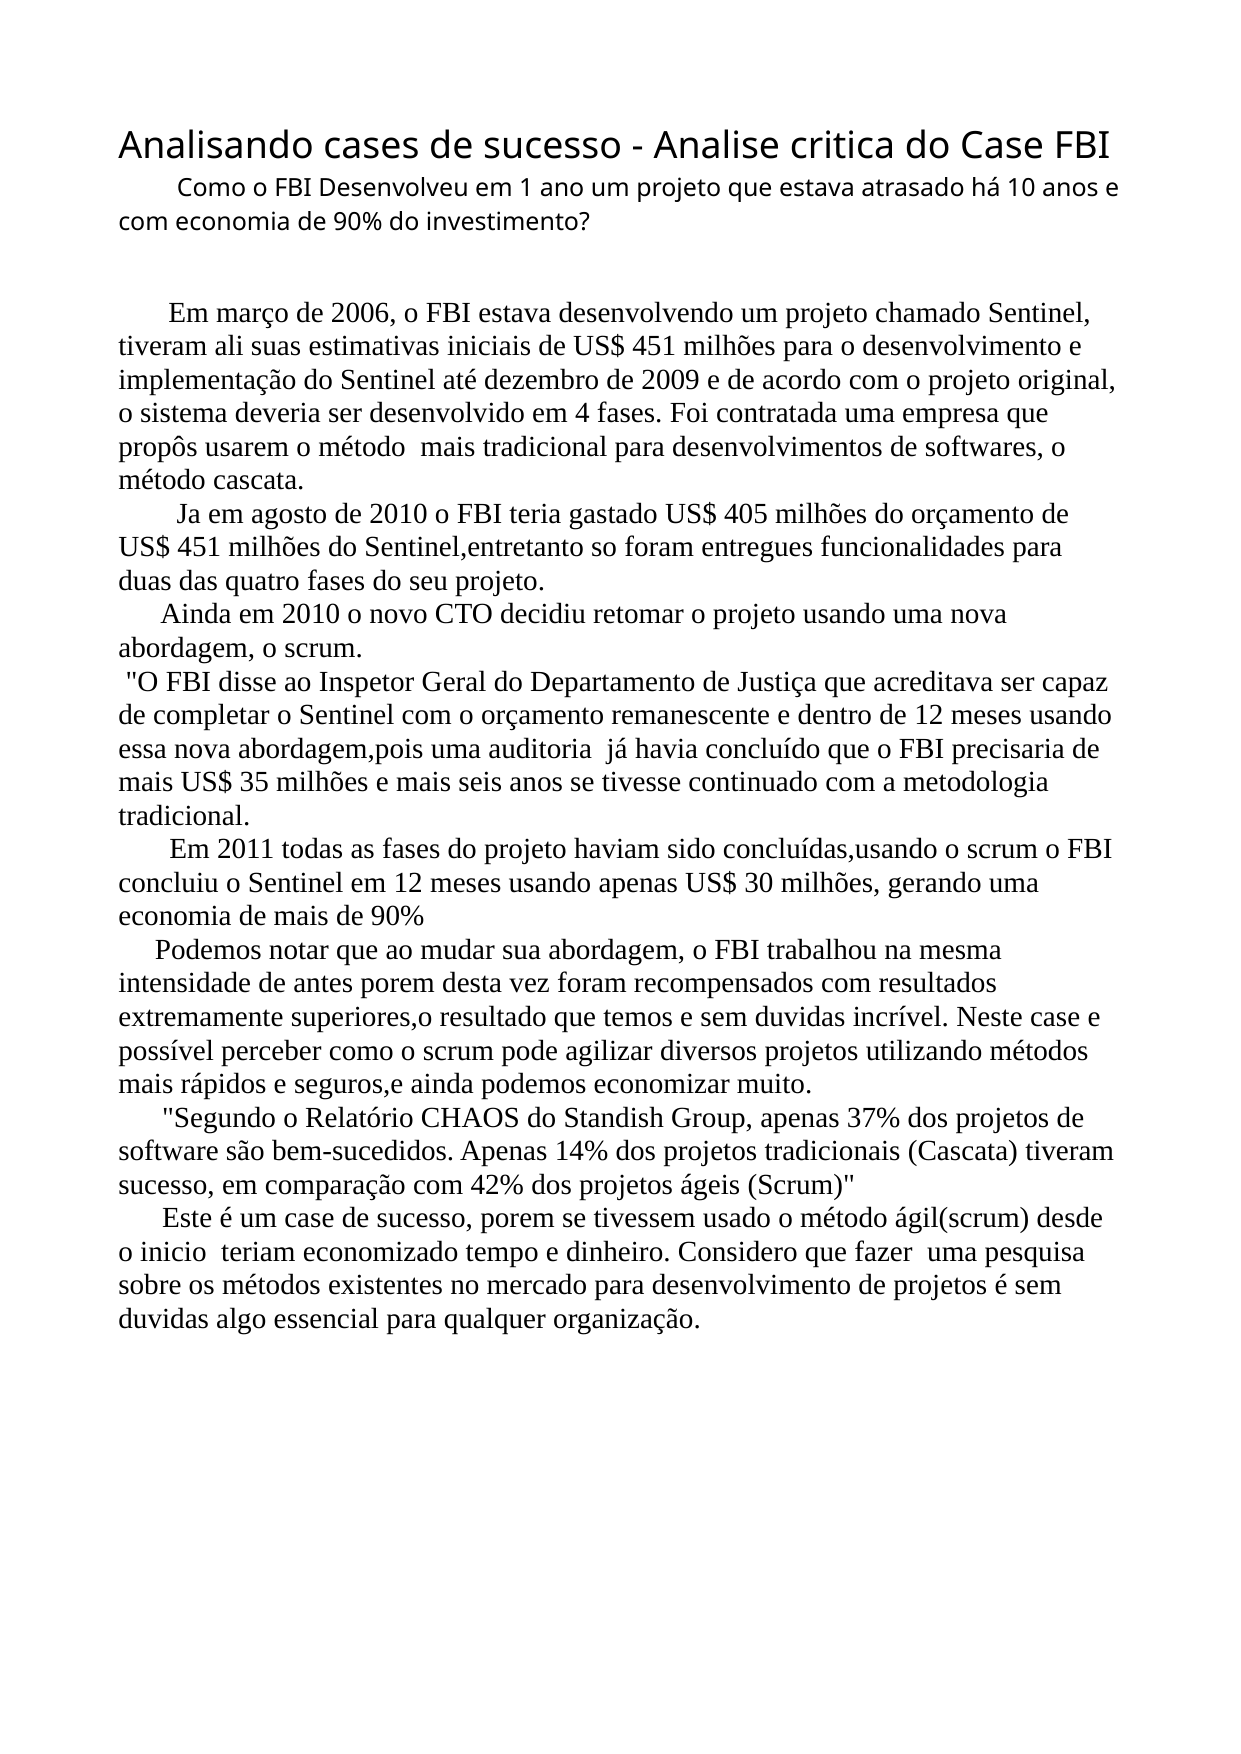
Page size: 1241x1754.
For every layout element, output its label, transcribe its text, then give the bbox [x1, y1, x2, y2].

text Ja em agosto de 2010 o FBI teria gastado US$ 405 milhões do orçamento de US$ 451 milhões do Sentinel,entretanto so foram entregues funcionalidades para duas das quatro fases do seu projeto. [118, 496, 1122, 597]
text Analisando cases de sucesso - Analise critica do Case FBI [118, 118, 1122, 169]
text "Segundo o Relatório CHAOS do Standish Group, apenas 37% dos projetos de software são bem-sucedidos. Apenas 14% dos projetos tradicionais (Cascata) tiveram sucesso, em comparação com 42% dos projetos ágeis (Scrum)" [118, 1100, 1122, 1200]
text Em março de 2006, o FBI estava desenvolvendo um projeto chamado Sentinel, tiveram ali suas estimativas iniciais de US$ 451 milhões para o desenvolvimento e implementação do Sentinel até dezembro de 2009 e de acordo com o projeto original, o sistema deveria ser desenvolvido em 4 fases. Foi contratada uma empresa que propôs usarem o método mais tradicional para desenvolvimentos de softwares, o método cascata. [118, 295, 1122, 496]
text Este é um case de sucesso, porem se tivessem usado o método ágil(scrum) desde o inicio teriam economizado tempo e dinheiro. Considero que fazer uma pesquisa sobre os métodos existentes no mercado para desenvolvimento de projetos é sem duvidas algo essencial para qualquer organização. [118, 1200, 1122, 1334]
text "O FBI disse ao Inspetor Geral do Departamento de Justiça que acreditava ser capaz de completar o Sentinel com o orçamento remanescente e dentro de 12 meses usando essa nova abordagem,pois uma auditoria já havia concluído que o FBI precisaria de mais US$ 35 milhões e mais seis anos se tivesse continuado com a metodologia tradicional. [118, 664, 1122, 831]
text Como o FBI Desenvolveu em 1 ano um projeto que estava atrasado há 10 anos e com economia de 90% do investimento? [118, 169, 1122, 237]
text Em 2011 todas as fases do projeto haviam sido concluídas,usando o scrum o FBI concluiu o Sentinel em 12 meses usando apenas US$ 30 milhões, gerando uma economia de mais de 90% [118, 831, 1122, 932]
text Podemos notar que ao mudar sua abordagem, o FBI trabalhou na mesma intensidade de antes porem desta vez foram recompensados com resultados extremamente superiores,o resultado que temos e sem duvidas incrível. Neste case e possível perceber como o scrum pode agilizar diversos projetos utilizando métodos mais rápidos e seguros,e ainda podemos economizar muito. [118, 932, 1122, 1100]
text Ainda em 2010 o novo CTO decidiu retomar o projeto usando uma nova abordagem, o scrum. [118, 597, 1122, 664]
